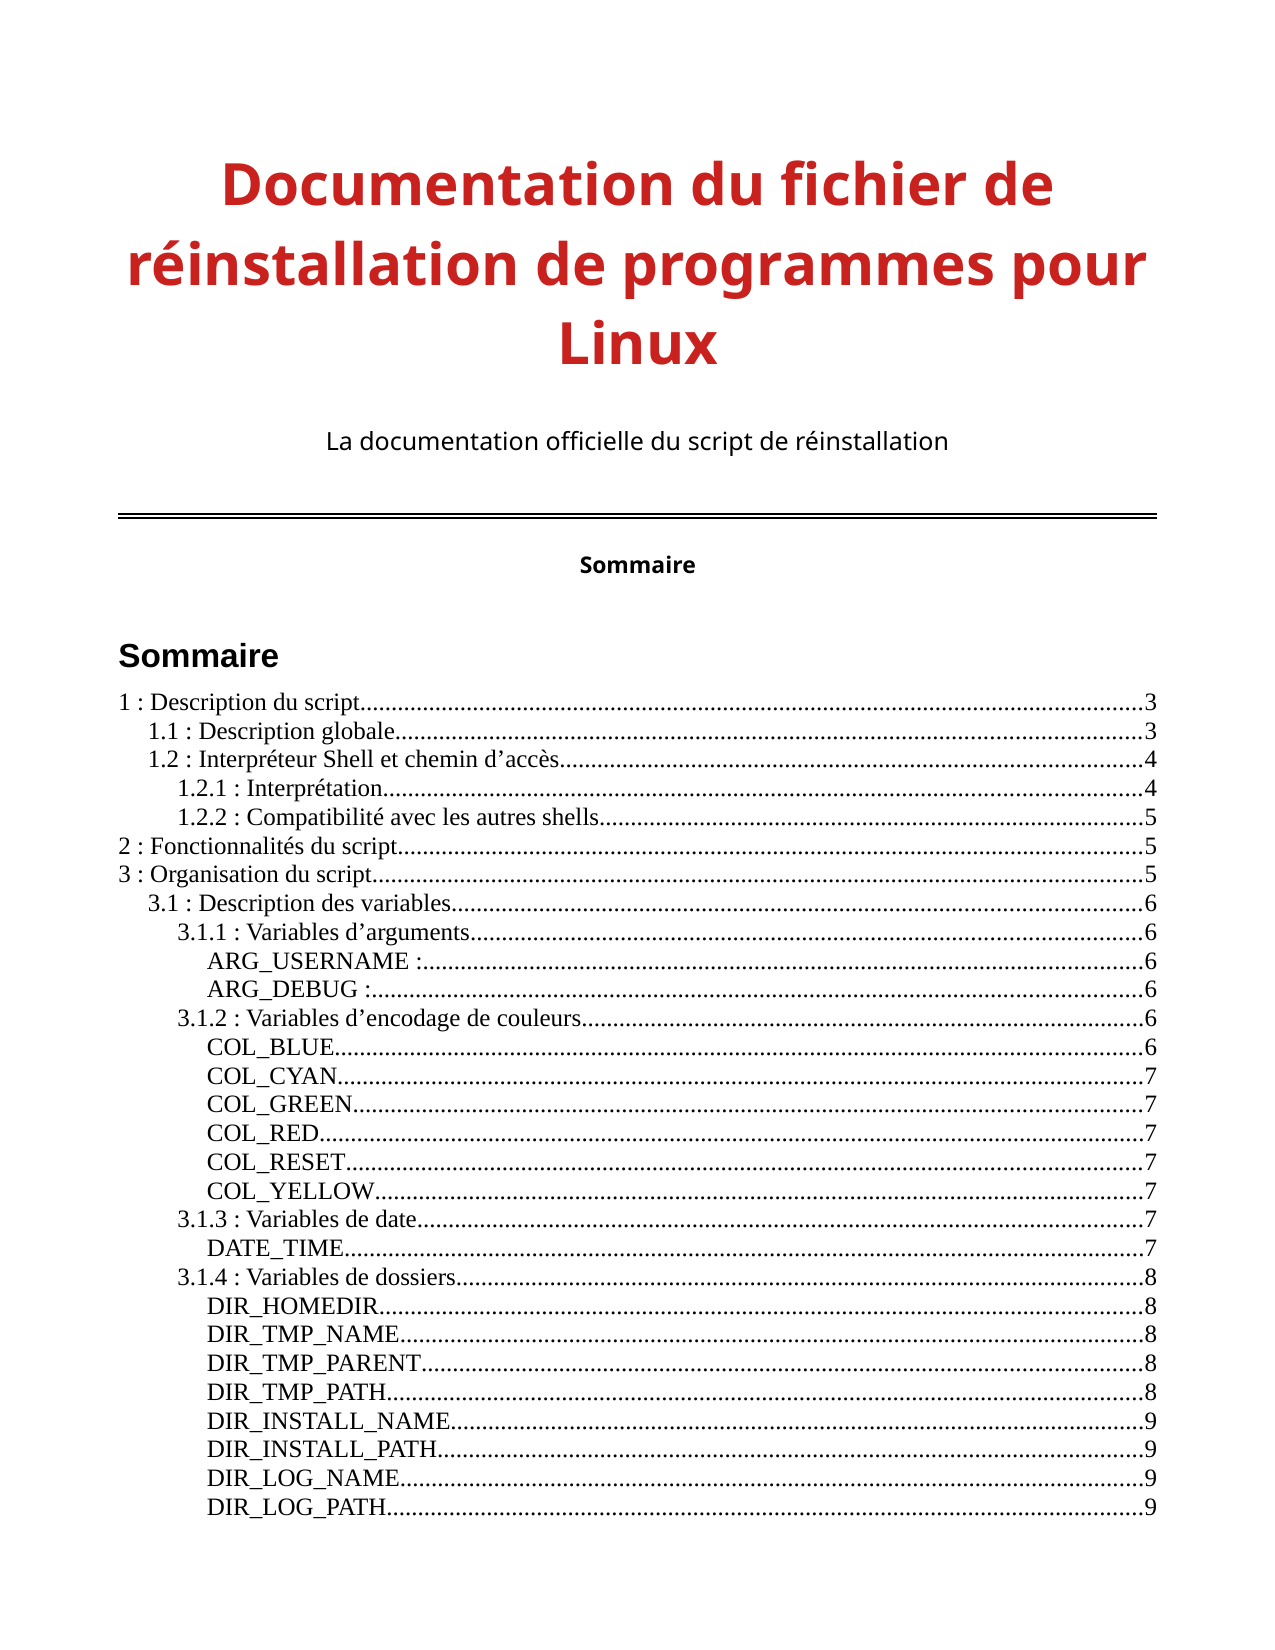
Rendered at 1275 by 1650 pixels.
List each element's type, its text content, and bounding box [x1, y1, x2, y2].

text DIR_INSTALL_NAME 9 [207, 1406, 1157, 1434]
text 3 : Organisation du script 5 [118, 859, 1157, 888]
text COL_YELLOW 7 [207, 1176, 1157, 1204]
text COL_RED 7 [207, 1118, 1157, 1147]
text DATE_TIME 7 [207, 1233, 1157, 1262]
text DIR_HOMEDIR 8 [207, 1291, 1157, 1319]
text 1.2.1 : Interprétation 4 [177, 773, 1157, 802]
text 1.1 : Description globale 3 [148, 716, 1157, 744]
text 3.1 : Description des variables 6 [148, 888, 1157, 917]
text COL_BLUE 6 [207, 1032, 1157, 1061]
text 2 : Fonctionnalités du script 5 [118, 831, 1157, 859]
text 3.1.3 : Variables de date 7 [177, 1204, 1157, 1233]
text DIR_TMP_PARENT 8 [207, 1348, 1157, 1377]
title Documentation du fichier de réinstallation de programmes pour Linux [118, 143, 1157, 382]
text 1 : Description du script 3 [118, 687, 1157, 716]
text 3.1.1 : Variables d’arguments 6 [177, 917, 1157, 946]
text ARG_DEBUG : 6 [207, 974, 1157, 1003]
text COL_CYAN 7 [207, 1061, 1157, 1089]
text DIR_LOG_NAME 9 [207, 1463, 1157, 1492]
subtitle Sommaire [118, 636, 1157, 674]
text COL_RESET 7 [207, 1147, 1157, 1176]
text COL_GREEN 7 [207, 1089, 1157, 1118]
text La documentation officielle du script de réinstallation [118, 424, 1157, 458]
text ARG_USERNAME : 6 [207, 946, 1157, 974]
text DIR_LOG_PATH 9 [207, 1492, 1157, 1521]
text 3.1.4 : Variables de dossiers 8 [177, 1262, 1157, 1291]
text 1.2 : Interpréteur Shell et chemin d’accès 4 [148, 744, 1157, 773]
text 1.2.2 : Compatibilité avec les autres shells 5 [177, 802, 1157, 831]
text DIR_TMP_PATH 8 [207, 1377, 1157, 1406]
text Sommaire [118, 548, 1157, 580]
text DIR_TMP_NAME 8 [207, 1319, 1157, 1348]
text 3.1.2 : Variables d’encodage de couleurs 6 [177, 1003, 1157, 1032]
text DIR_INSTALL_PATH 9 [207, 1434, 1157, 1463]
